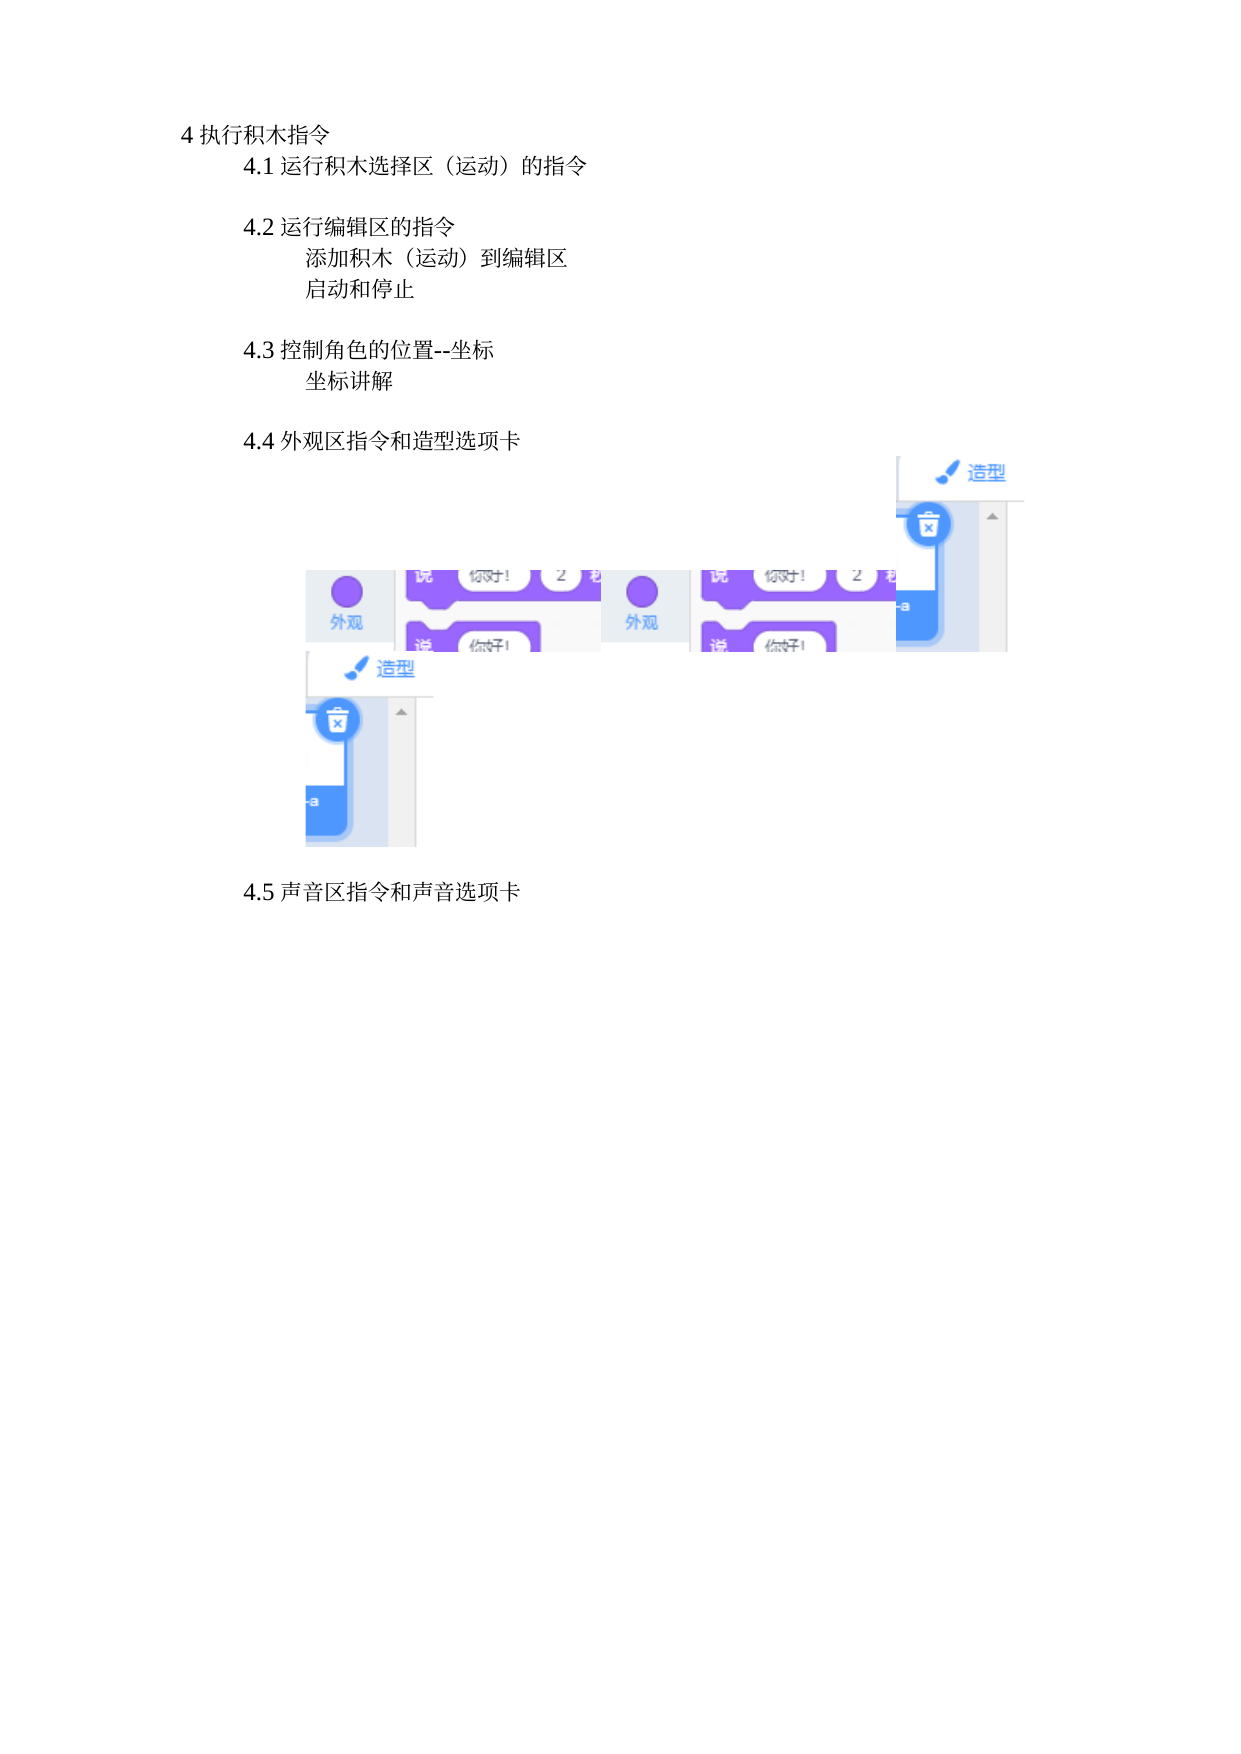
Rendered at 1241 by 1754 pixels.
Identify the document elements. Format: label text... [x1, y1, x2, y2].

text 4.1 运行积木选择区（运动）的指令 [243, 149, 1122, 181]
text 4.3 控制角色的位置--坐标 [243, 333, 1122, 364]
text 4 执行积木指令 [181, 118, 1122, 149]
text 坐标讲解 [306, 364, 1122, 396]
text 4.2 运行编辑区的指令 [243, 210, 1122, 241]
picture [305, 456, 1025, 847]
text 添加积木（运动）到编辑区 [306, 241, 1122, 273]
text 4.4 外观区指令和造型选项卡 [243, 424, 1122, 456]
text 4.5 声音区指令和声音选项卡 [243, 875, 1122, 907]
text 启动和停止 [306, 273, 1122, 304]
